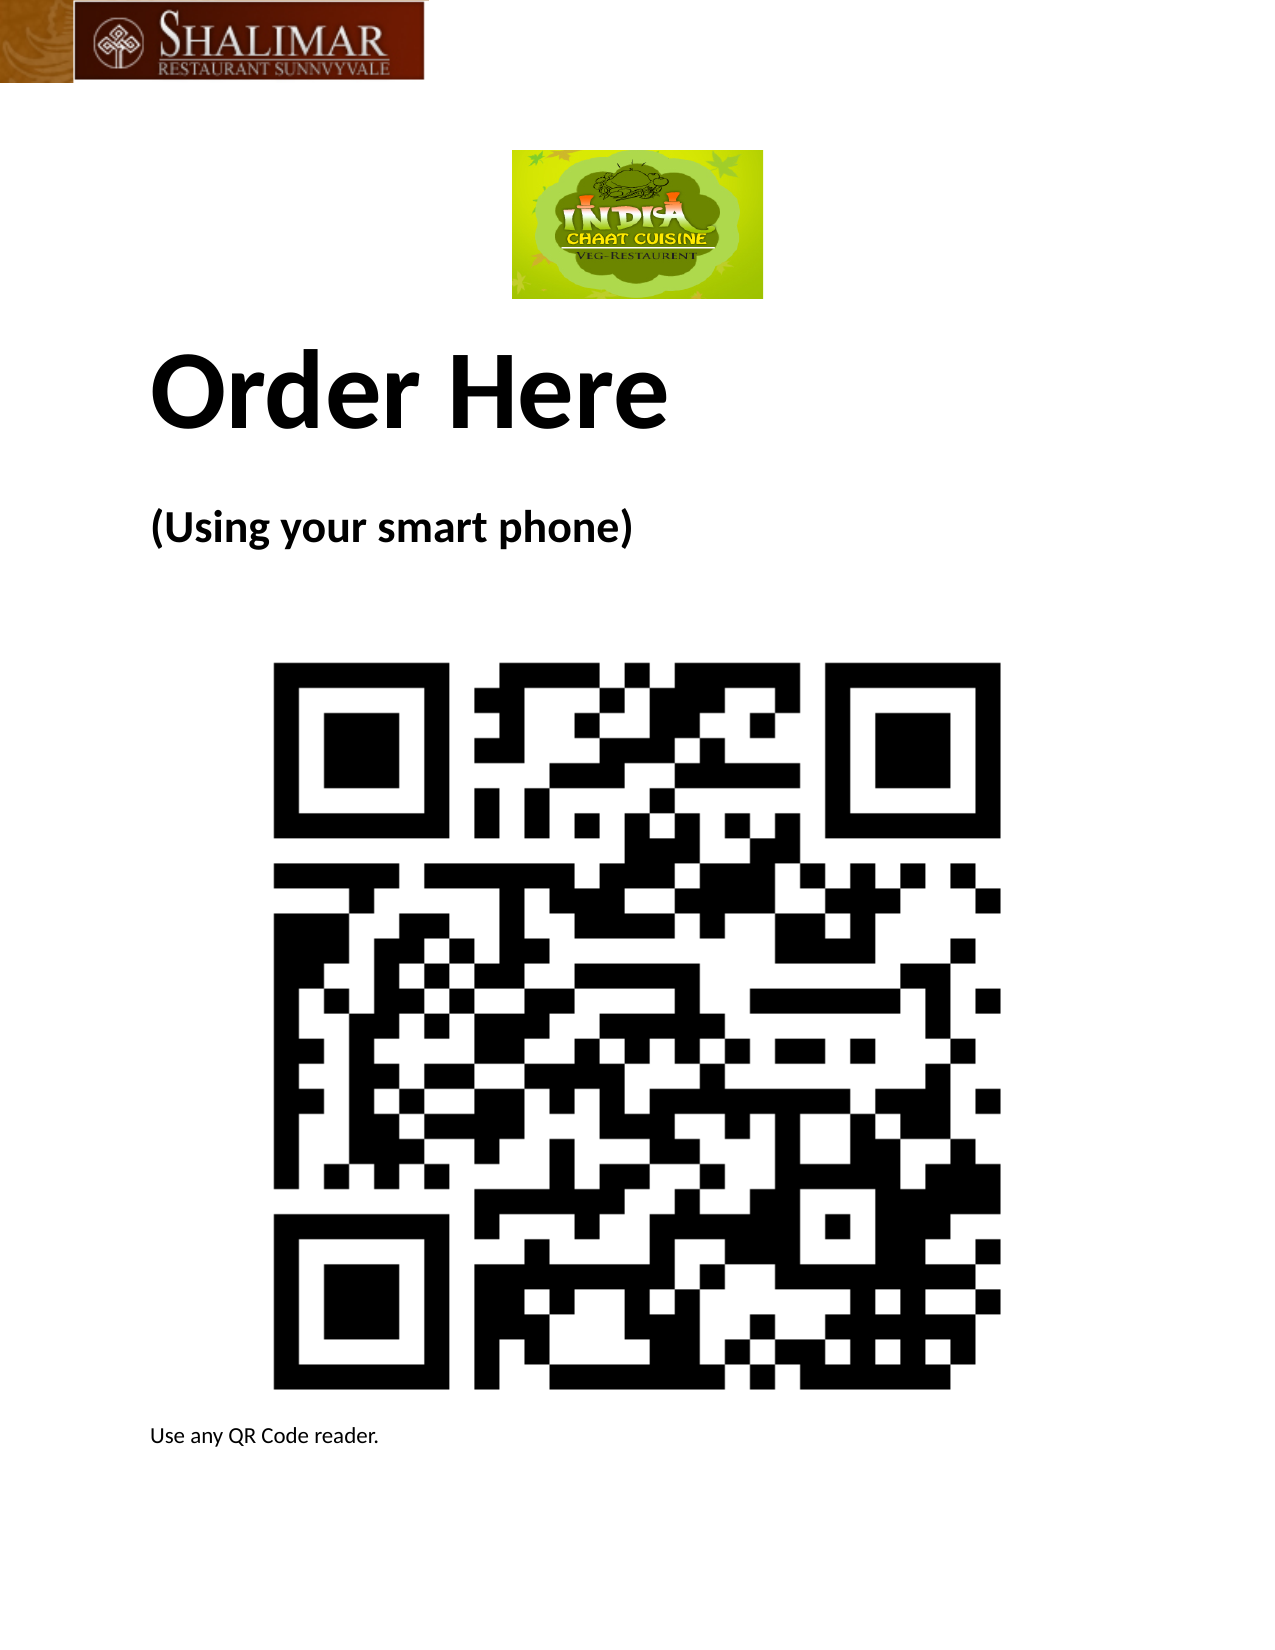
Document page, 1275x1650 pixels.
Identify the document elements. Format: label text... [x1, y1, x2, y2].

text (Using your smart phone) [150, 498, 1125, 554]
picture [512, 150, 764, 299]
picture [0, 0, 429, 83]
text Order Here [150, 150, 1125, 457]
picture [246, 636, 1029, 1418]
text Use any QR Code reader. [150, 636, 1125, 1449]
